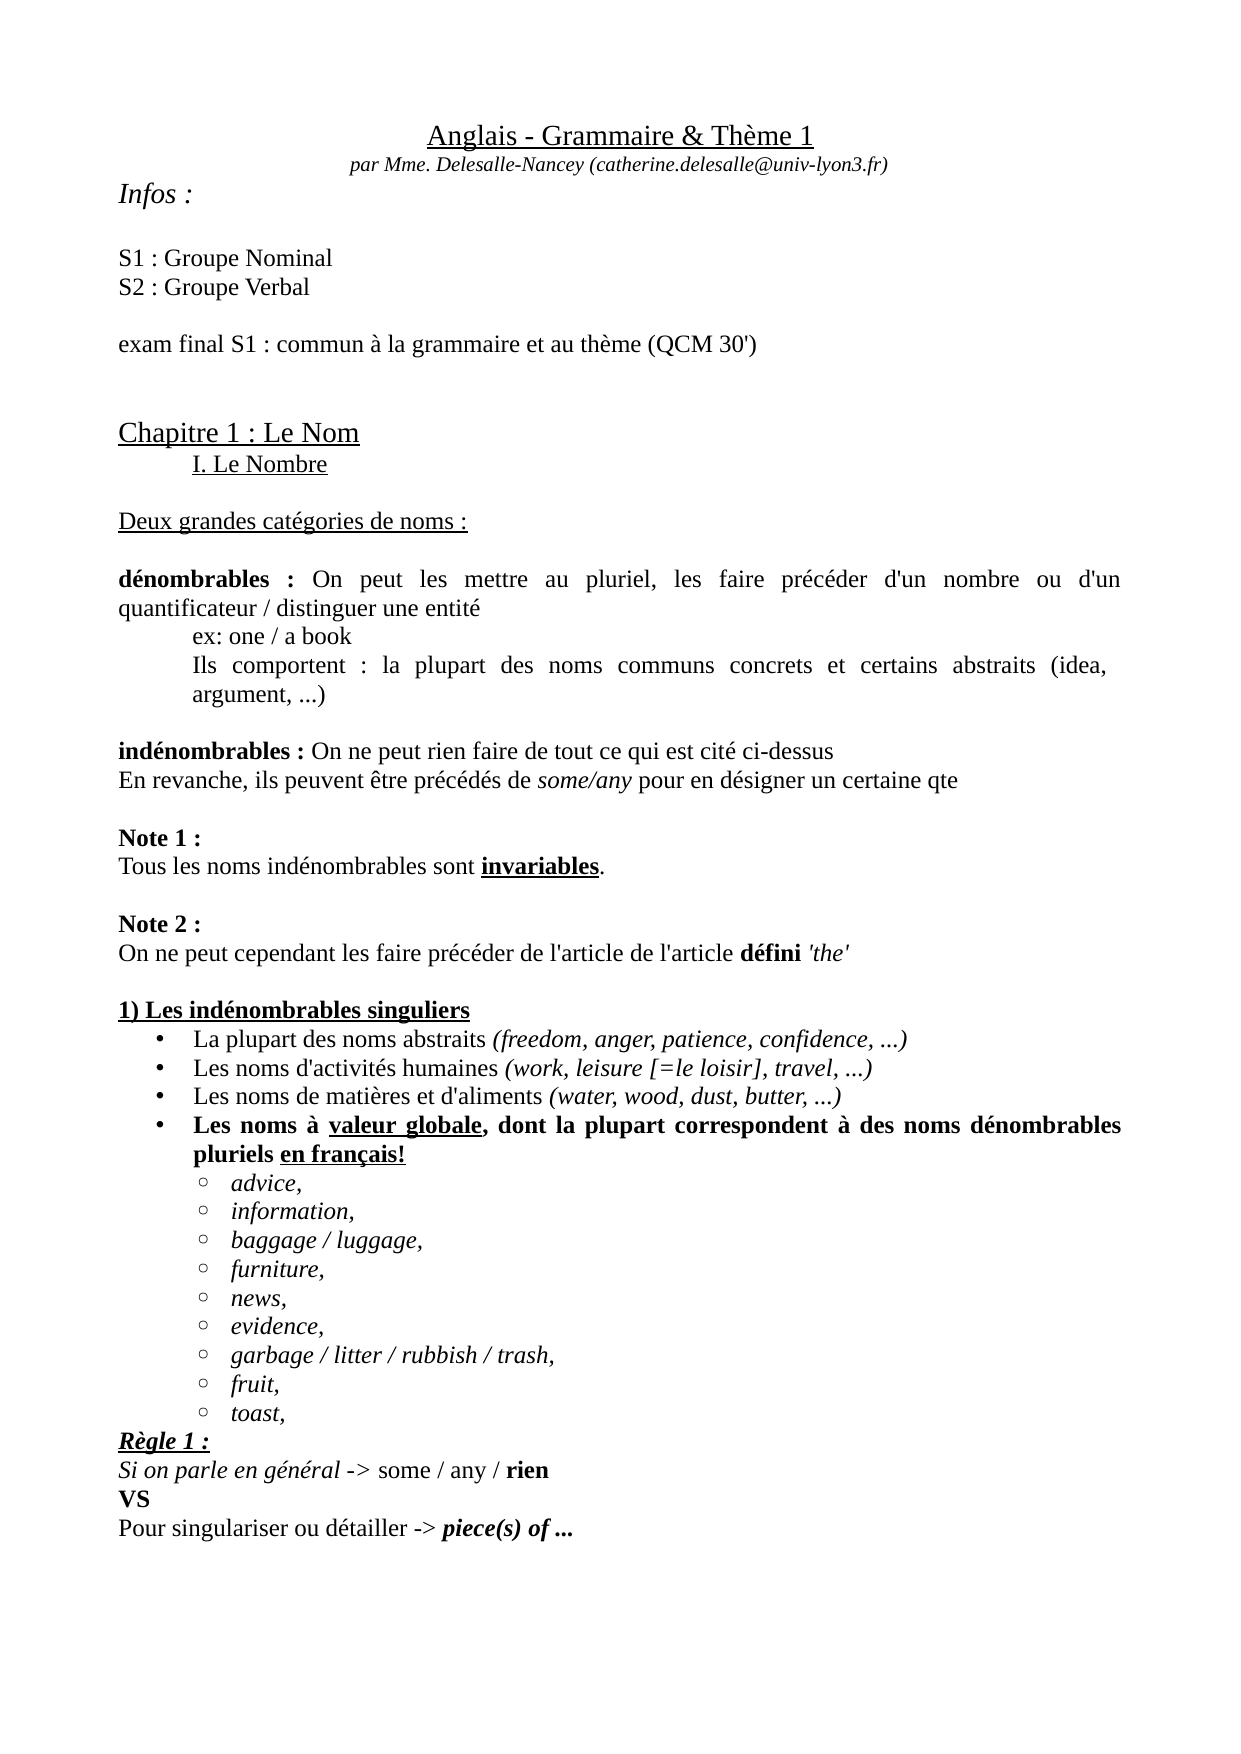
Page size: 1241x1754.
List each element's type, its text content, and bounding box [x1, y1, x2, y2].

list furniture, [193, 1254, 1122, 1283]
text Infos : [118, 176, 1122, 209]
text S1 : Groupe Nominal [118, 243, 1122, 272]
text Ils comportent : la plupart des noms communs concrets et certains abstraits (idea, argument, ...) [118, 650, 1122, 708]
text En revanche, ils peuvent être précédés de some/any pour en désigner un certaine qte [118, 765, 1122, 794]
text par Mme. Delesalle-Nancey (catherine.delesalle@univ-lyon3.fr) [118, 152, 1122, 176]
text indénombrables : On ne peut rien faire de tout ce qui est cité ci-dessus [118, 736, 1122, 765]
text Note 2 : [118, 909, 1122, 938]
list Les noms d'activités humaines (work, leisure [=le loisir], travel, ...) [156, 1053, 1122, 1081]
text Chapitre 1 : Le Nom [118, 415, 1122, 449]
list news, [193, 1283, 1122, 1311]
list garbage / litter / rubbish / trash, [193, 1340, 1122, 1369]
list fruit, [193, 1369, 1122, 1398]
list information, [193, 1196, 1122, 1225]
text 1) Les indénombrables singuliers [118, 995, 1122, 1024]
text Règle 1 : [118, 1426, 1122, 1455]
text S2 : Groupe Verbal [118, 272, 1122, 300]
text ex: one / a book [118, 621, 1122, 650]
text Pour singulariser ou détailler -> piece(s) of ... [118, 1513, 1122, 1541]
list Les noms de matières et d'aliments (water, wood, dust, butter, ...) [156, 1081, 1122, 1110]
list evidence, [193, 1311, 1122, 1340]
text Tous les noms indénombrables sont invariables. [118, 851, 1122, 880]
text VS [118, 1484, 1122, 1513]
text exam final S1 : commun à la grammaire et au thème (QCM 30') [118, 329, 1122, 358]
text Anglais - Grammaire & Thème 1 [118, 118, 1122, 152]
list baggage / luggage, [193, 1225, 1122, 1254]
text Note 1 : [118, 823, 1122, 851]
list La plupart des noms abstraits (freedom, anger, patience, confidence, ...) [156, 1024, 1122, 1053]
text Deux grandes catégories de noms : [118, 506, 1122, 535]
text I. Le Nombre [118, 449, 1122, 478]
text dénombrables : On peut les mettre au pluriel, les faire précéder d'un nombre ou d'un quantificateur / distinguer une entité [118, 564, 1122, 621]
list advice, [193, 1168, 1122, 1196]
text On ne peut cependant les faire précéder de l'article de l'article défini 'the' [118, 938, 1122, 966]
text Si on parle en général -> some / any / rien [118, 1455, 1122, 1484]
list Les noms à valeur globale, dont la plupart correspondent à des noms dénombrables pluriels en français! [156, 1110, 1122, 1168]
list toast, [193, 1398, 1122, 1426]
